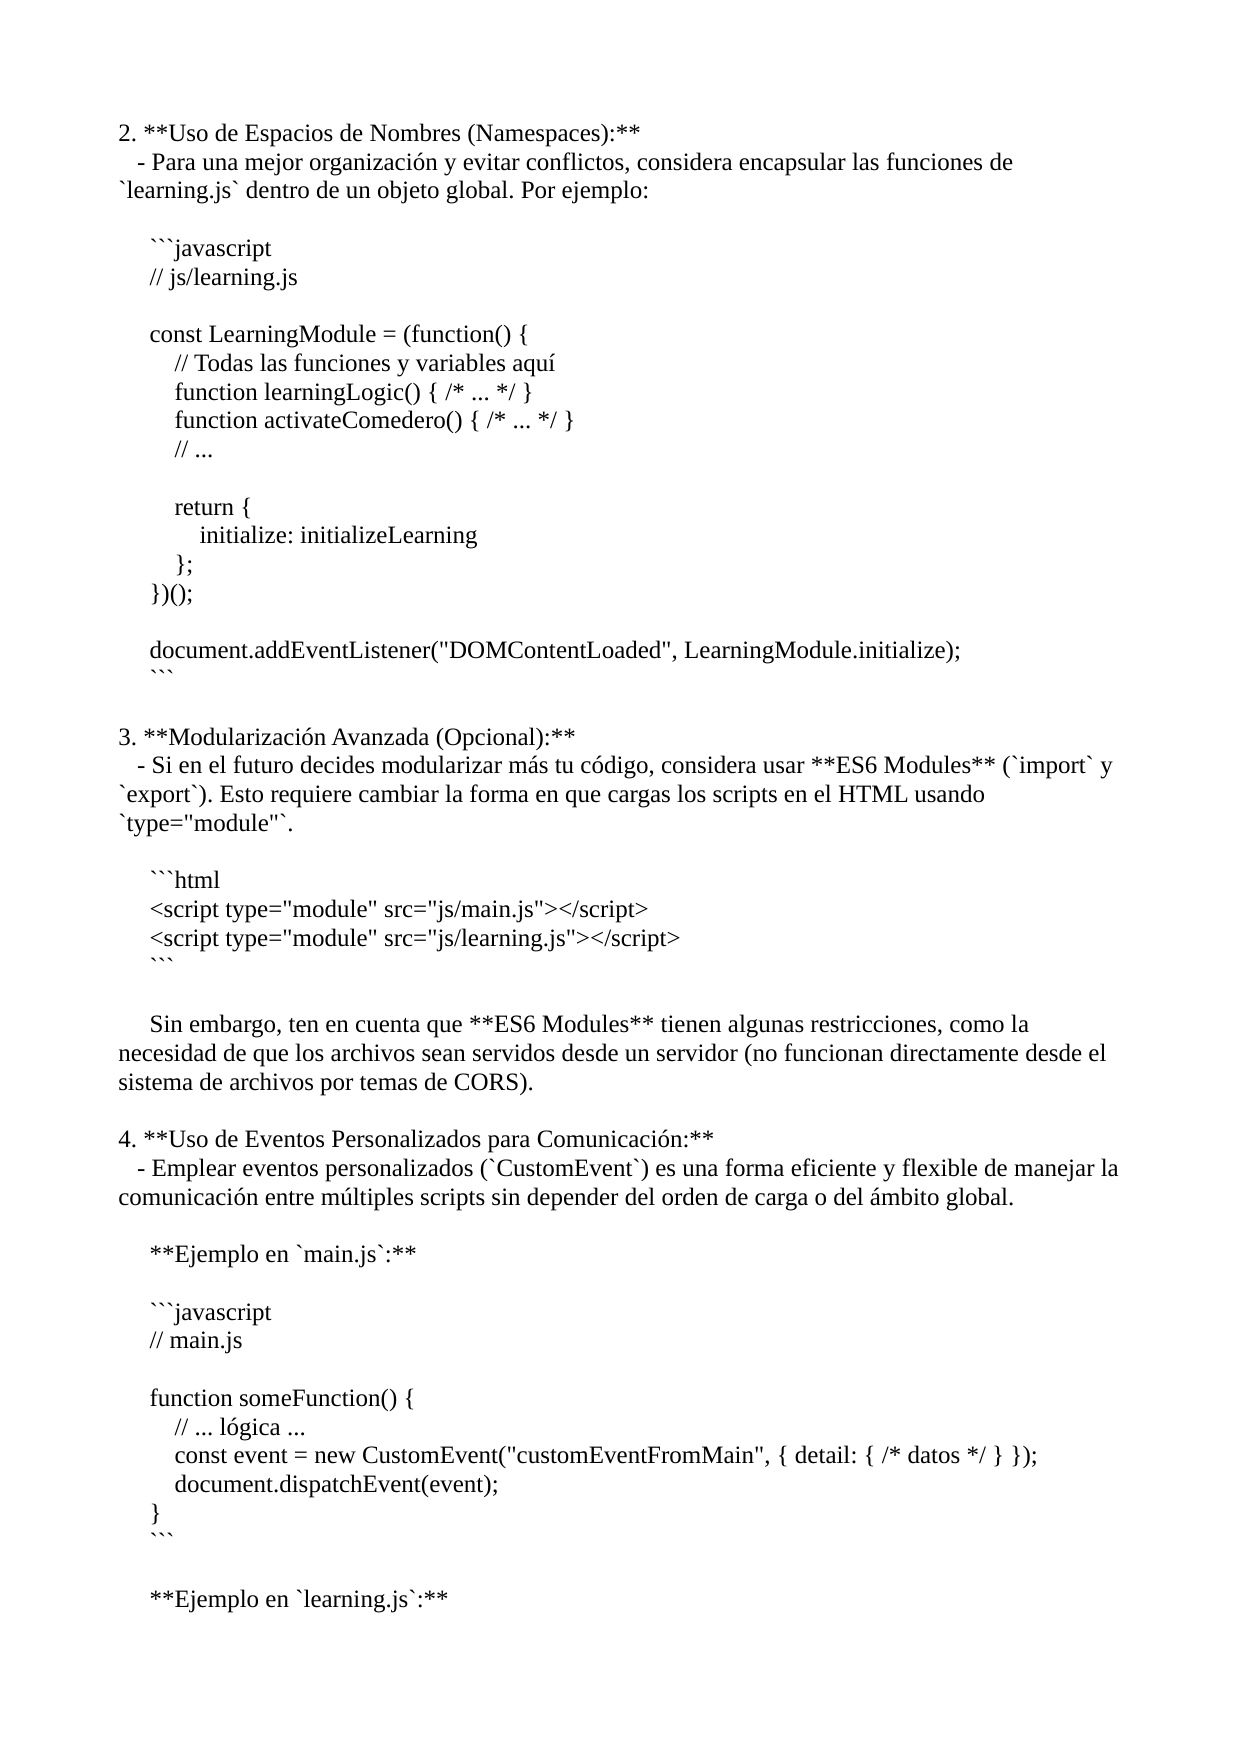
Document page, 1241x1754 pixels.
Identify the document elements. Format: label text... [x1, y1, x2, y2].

text initialize: initializeLearning [118, 521, 1122, 549]
text // js/learning.js [118, 262, 1122, 291]
text ```html [118, 866, 1122, 894]
text function someFunction() { [118, 1383, 1122, 1412]
text 2. **Uso de Espacios de Nombres (Namespaces):** [118, 118, 1122, 147]
text const LearningModule = (function() { [118, 319, 1122, 348]
text })(); [118, 578, 1122, 607]
text function learningLogic() { /* ... */ } [118, 377, 1122, 406]
text // ... [118, 434, 1122, 463]
text // main.js [118, 1326, 1122, 1354]
text 3. **Modularización Avanzada (Opcional):** [118, 722, 1122, 751]
text <script type="module" src="js/main.js"></script> [118, 894, 1122, 923]
text const event = new CustomEvent("customEventFromMain", { detail: { /* datos */ } }); [118, 1441, 1122, 1469]
text } [118, 1498, 1122, 1527]
text ``` [118, 664, 1122, 693]
text - Emplear eventos personalizados (`CustomEvent`) es una forma eficiente y flexible de manejar la comunicación entre múltiples scripts sin depender del orden de carga o del ámbito global. [118, 1153, 1122, 1211]
text ``` [118, 952, 1122, 981]
text document.dispatchEvent(event); [118, 1469, 1122, 1498]
text // Todas las funciones y variables aquí [118, 348, 1122, 377]
text return { [118, 492, 1122, 521]
text - Si en el futuro decides modularizar más tu código, considera usar **ES6 Modules** (`import` y `export`). Esto requiere cambiar la forma en que cargas los scripts en el HTML usando `type="module"`. [118, 751, 1122, 837]
text document.addEventListener("DOMContentLoaded", LearningModule.initialize); [118, 636, 1122, 664]
text }; [118, 549, 1122, 578]
text 4. **Uso de Eventos Personalizados para Comunicación:** [118, 1124, 1122, 1153]
text function activateComedero() { /* ... */ } [118, 406, 1122, 434]
text <script type="module" src="js/learning.js"></script> [118, 923, 1122, 952]
text ```javascript [118, 1297, 1122, 1326]
text - Para una mejor organización y evitar conflictos, considera encapsular las funciones de `learning.js` dentro de un objeto global. Por ejemplo: [118, 147, 1122, 204]
text Sin embargo, ten en cuenta que **ES6 Modules** tienen algunas restricciones, como la necesidad de que los archivos sean servidos desde un servidor (no funcionan directamente desde el sistema de archivos por temas de CORS). [118, 1009, 1122, 1096]
text **Ejemplo en `learning.js`:** [118, 1584, 1122, 1613]
text ```javascript [118, 233, 1122, 262]
text ``` [118, 1527, 1122, 1556]
text **Ejemplo en `main.js`:** [118, 1239, 1122, 1268]
text // ... lógica ... [118, 1412, 1122, 1441]
